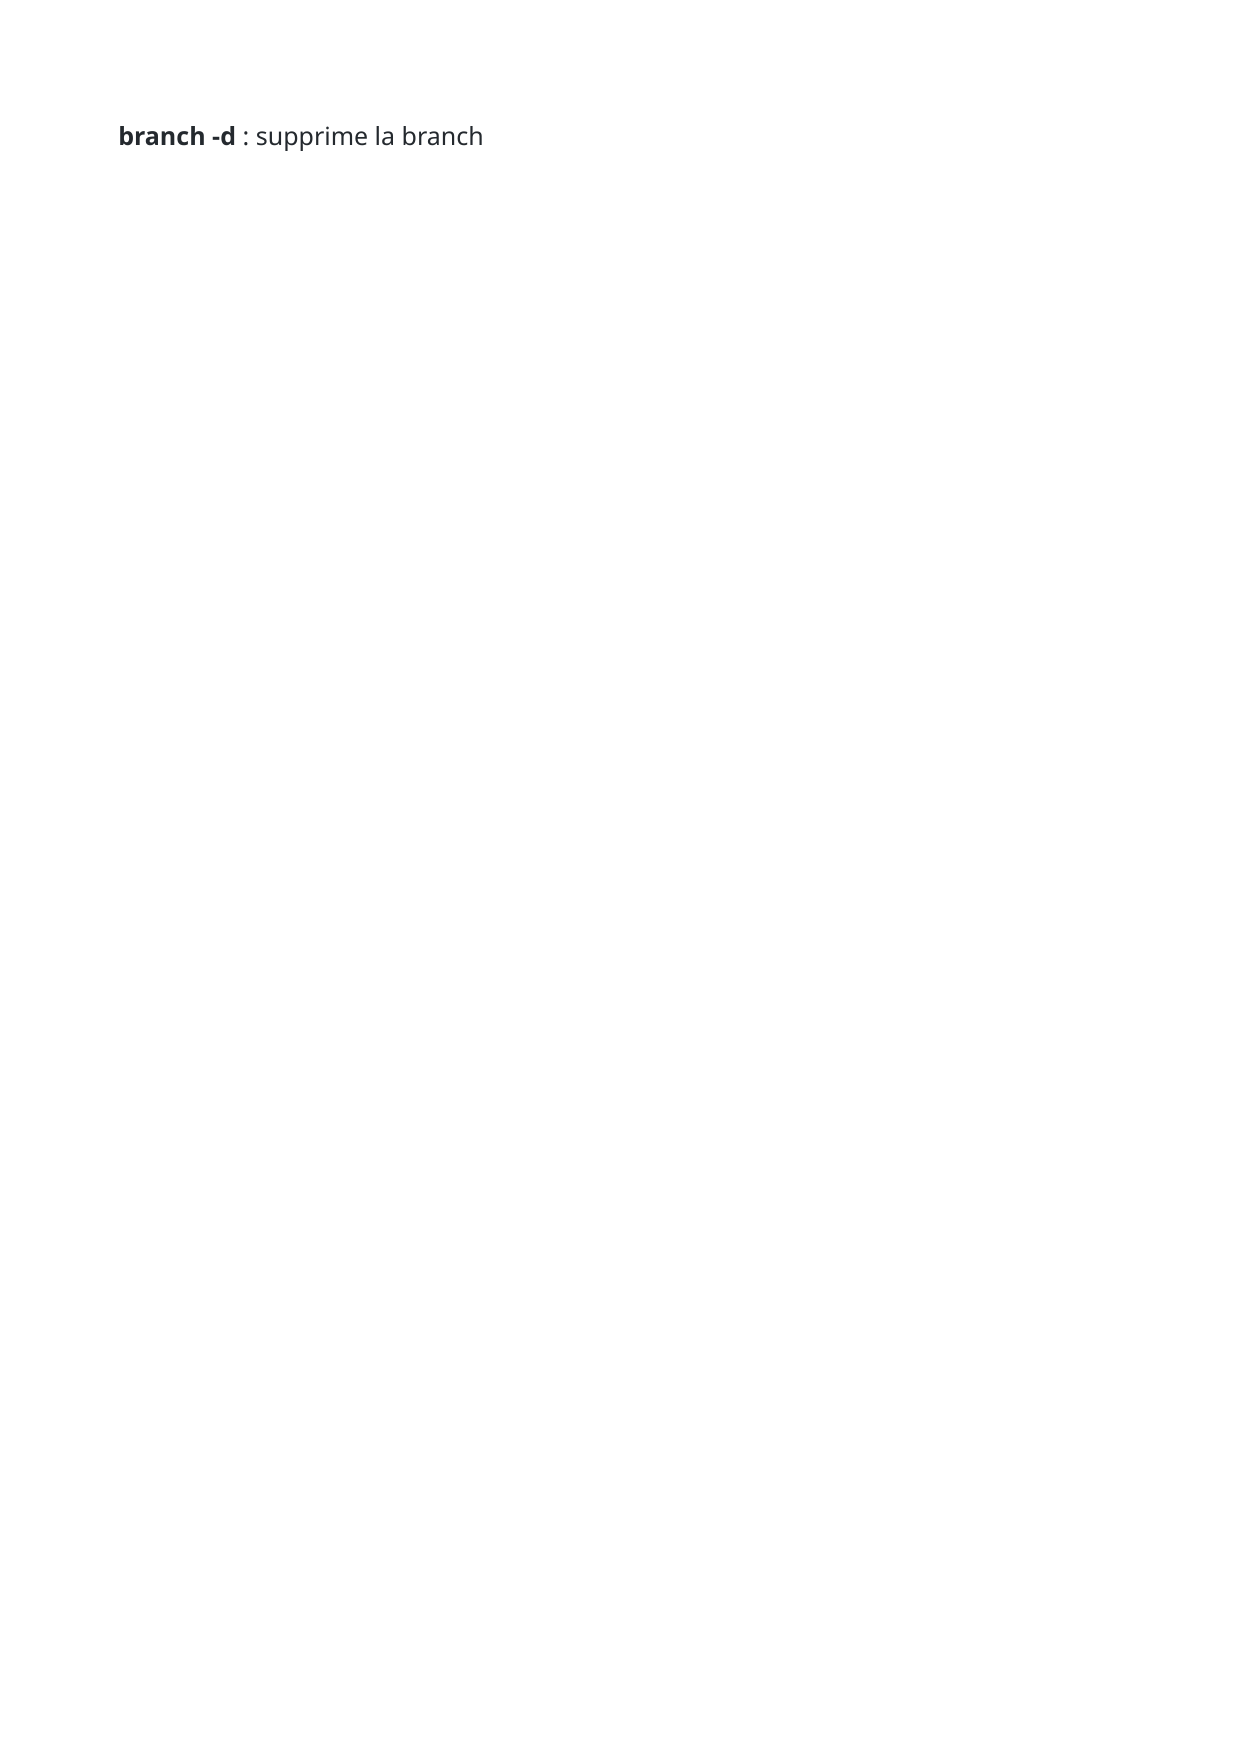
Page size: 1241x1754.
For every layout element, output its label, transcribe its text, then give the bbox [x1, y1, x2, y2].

text branch -d : supprime la branch [118, 118, 1122, 152]
